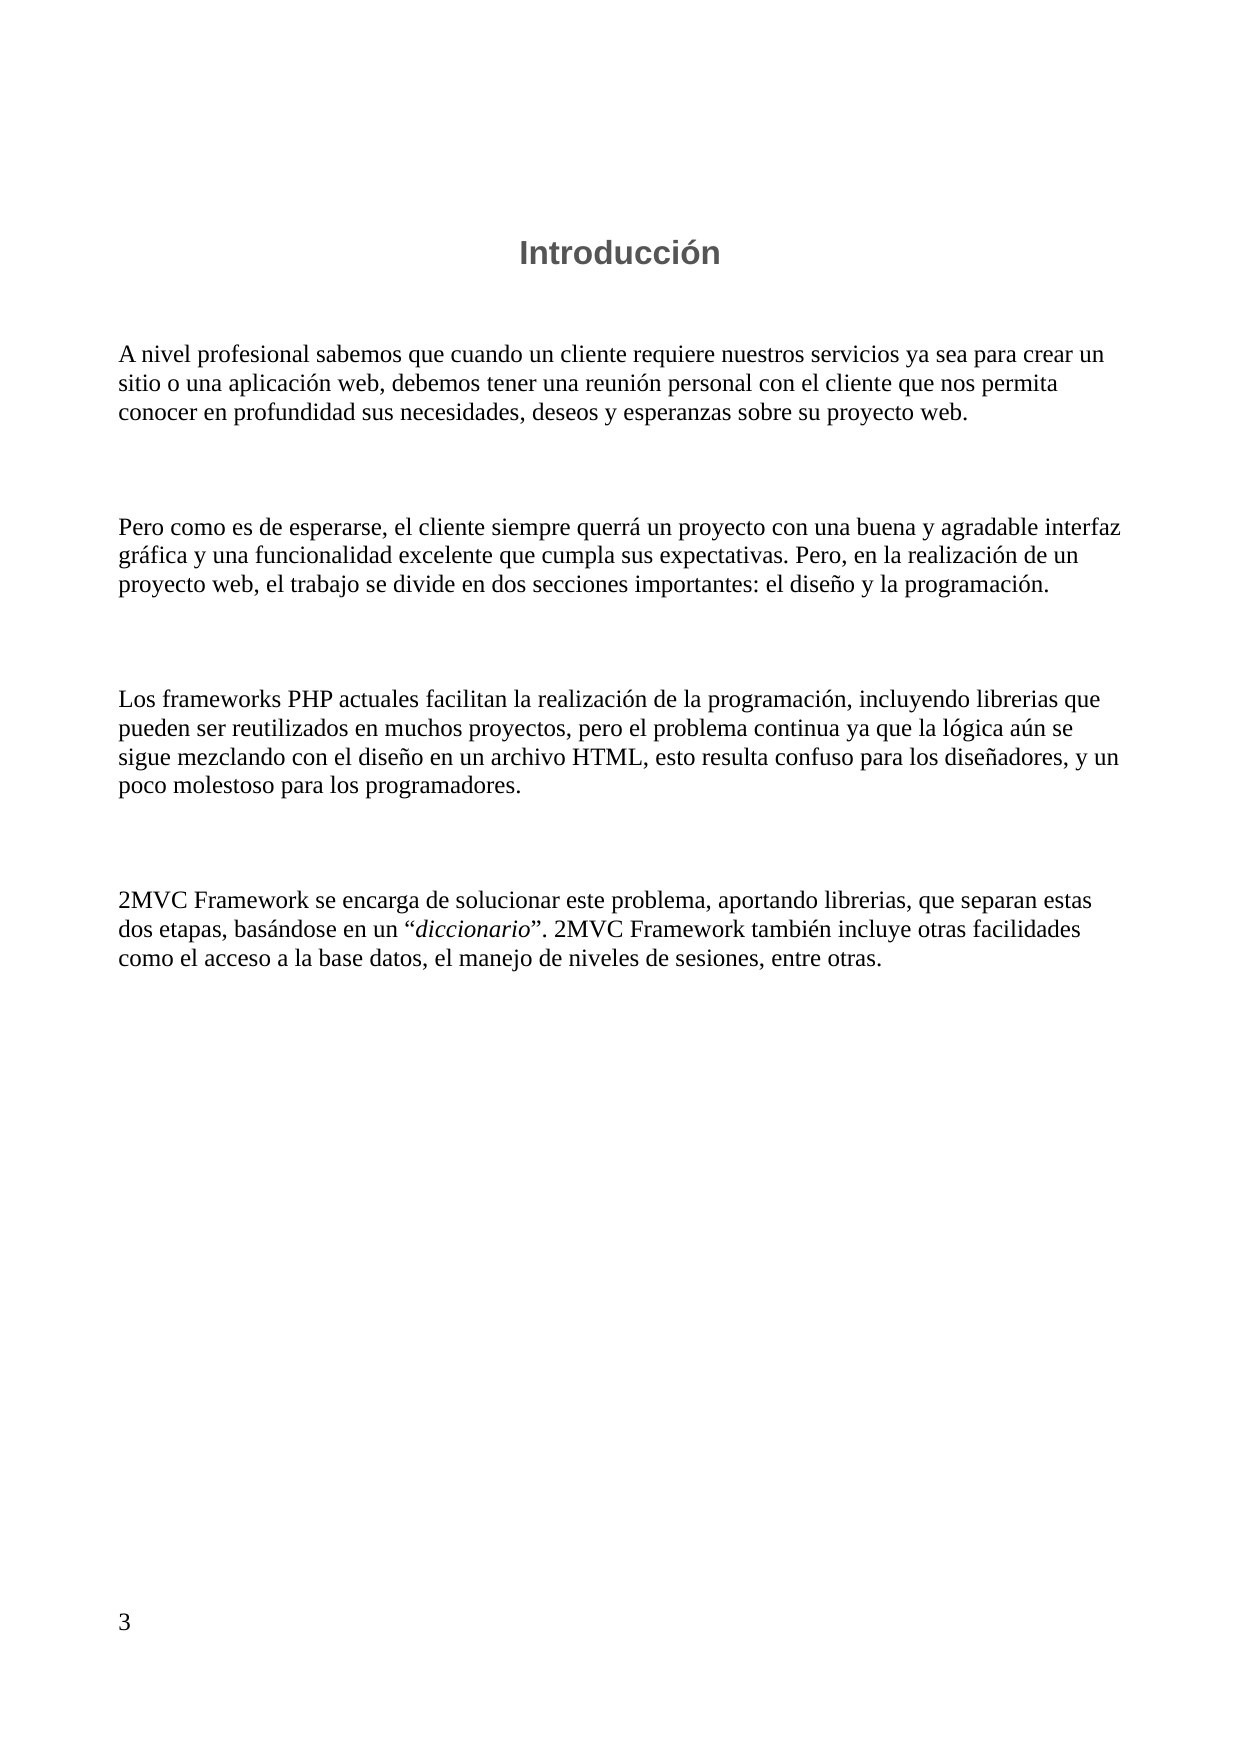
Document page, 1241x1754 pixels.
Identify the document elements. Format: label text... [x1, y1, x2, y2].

text Pero como es de esperarse, el cliente siempre querrá un proyecto con una buena y agradable interfaz gráfica y una funcionalidad excelente que cumpla sus expectativas. Pero, en la realización de un proyecto web, el trabajo se divide en dos secciones importantes: el diseño y la programación. [118, 512, 1122, 598]
text Los frameworks PHP actuales facilitan la realización de la programación, incluyendo librerias que pueden ser reutilizados en muchos proyectos, pero el problema continua ya que la lógica aún se sigue mezclando con el diseño en un archivo HTML, esto resulta confuso para los diseñadores, y un poco molestoso para los programadores. [118, 684, 1122, 799]
text Introducción [118, 233, 1122, 272]
text 2MVC Framework se encarga de solucionar este problema, aportando librerias, que separan estas dos etapas, basándose en un “diccionario”. 2MVC Framework también incluye otras facilidades como el acceso a la base datos, el manejo de niveles de sesiones, entre otras. [118, 885, 1122, 972]
text A nivel profesional sabemos que cuando un cliente requiere nuestros servicios ya sea para crear un sitio o una aplicación web, debemos tener una reunión personal con el cliente que nos permita conocer en profundidad sus necesidades, deseos y esperanzas sobre su proyecto web. [118, 339, 1122, 425]
